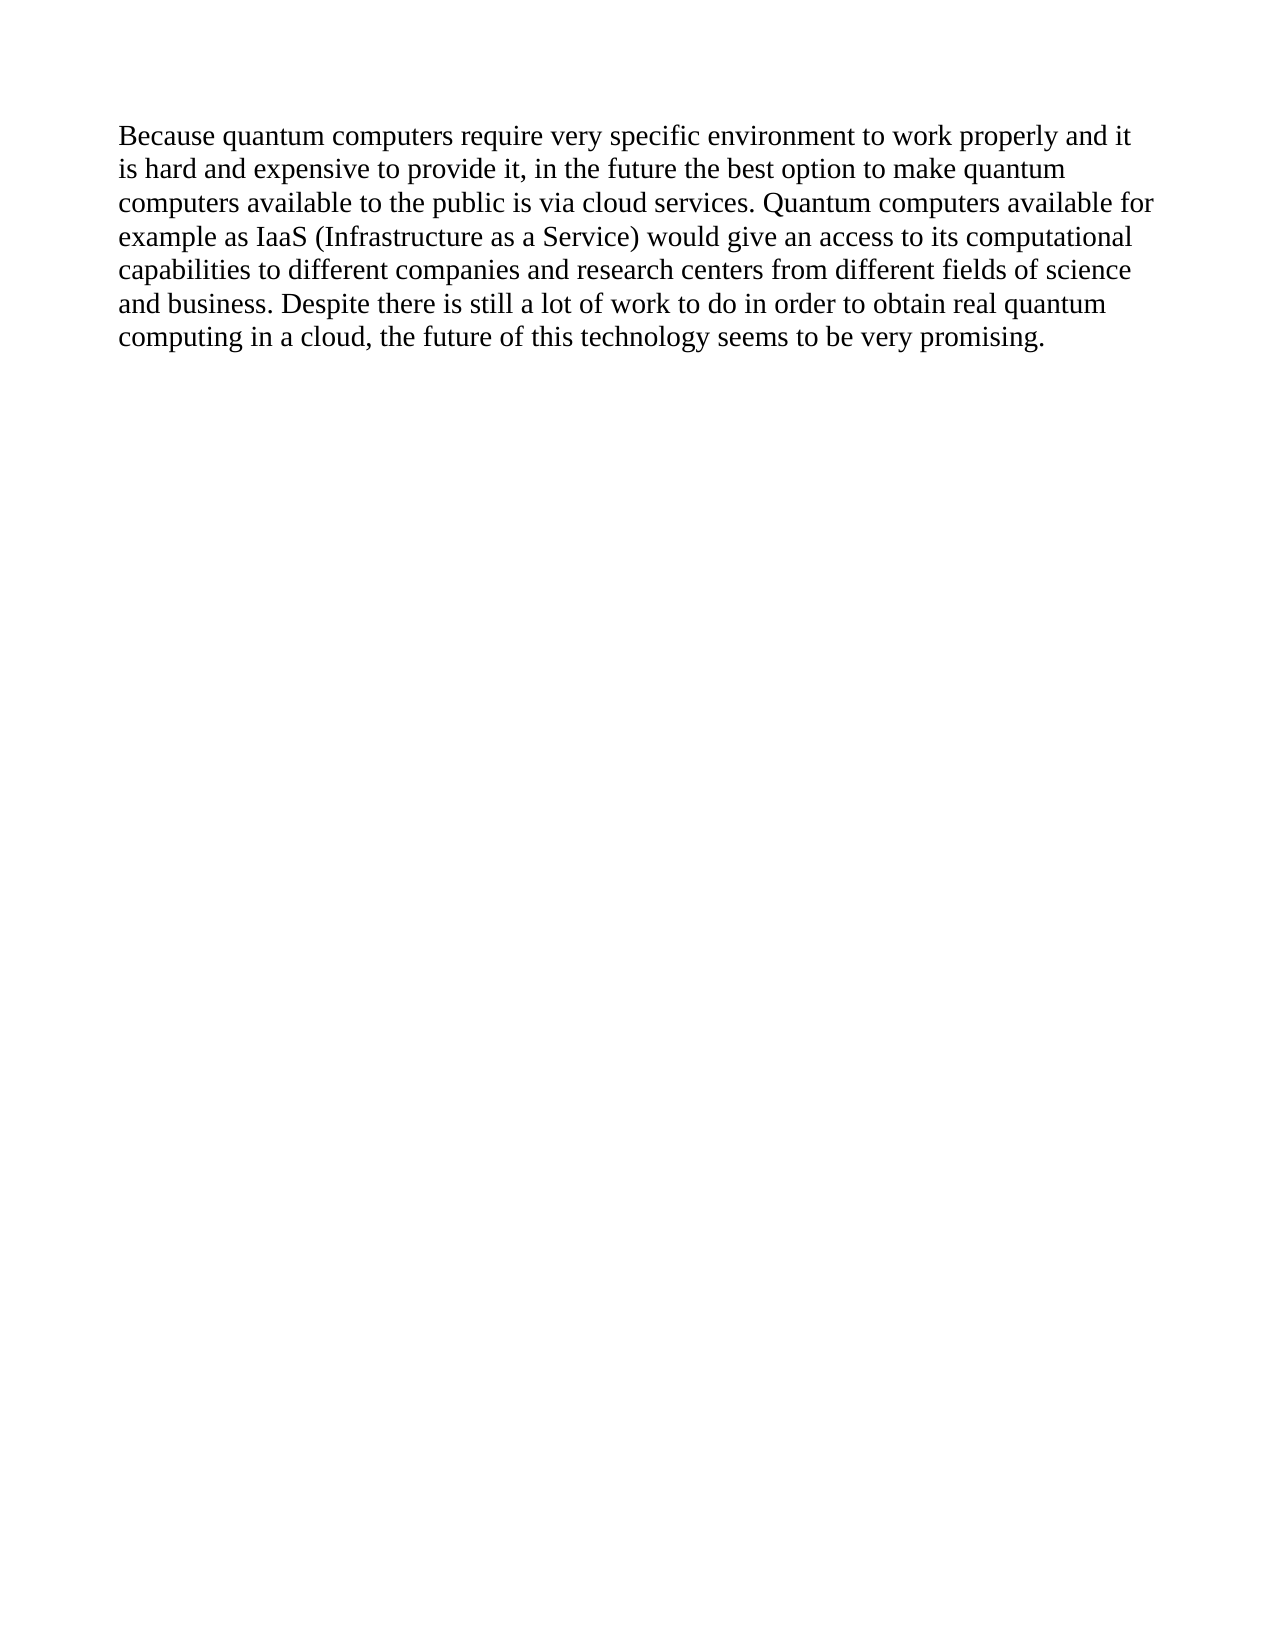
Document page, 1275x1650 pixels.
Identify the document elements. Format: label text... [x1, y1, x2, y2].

text Because quantum computers require very specific environment to work properly and it is hard and expensive to provide it, in the future the best option to make quantum computers available to the public is via cloud services. Quantum computers available for example as IaaS (Infrastructure as a Service) would give an access to its computational capabilities to different companies and research centers from different fields of science and business. Despite there is still a lot of work to do in order to obtain real quantum computing in a cloud, the future of this technology seems to be very promising. [118, 118, 1157, 353]
